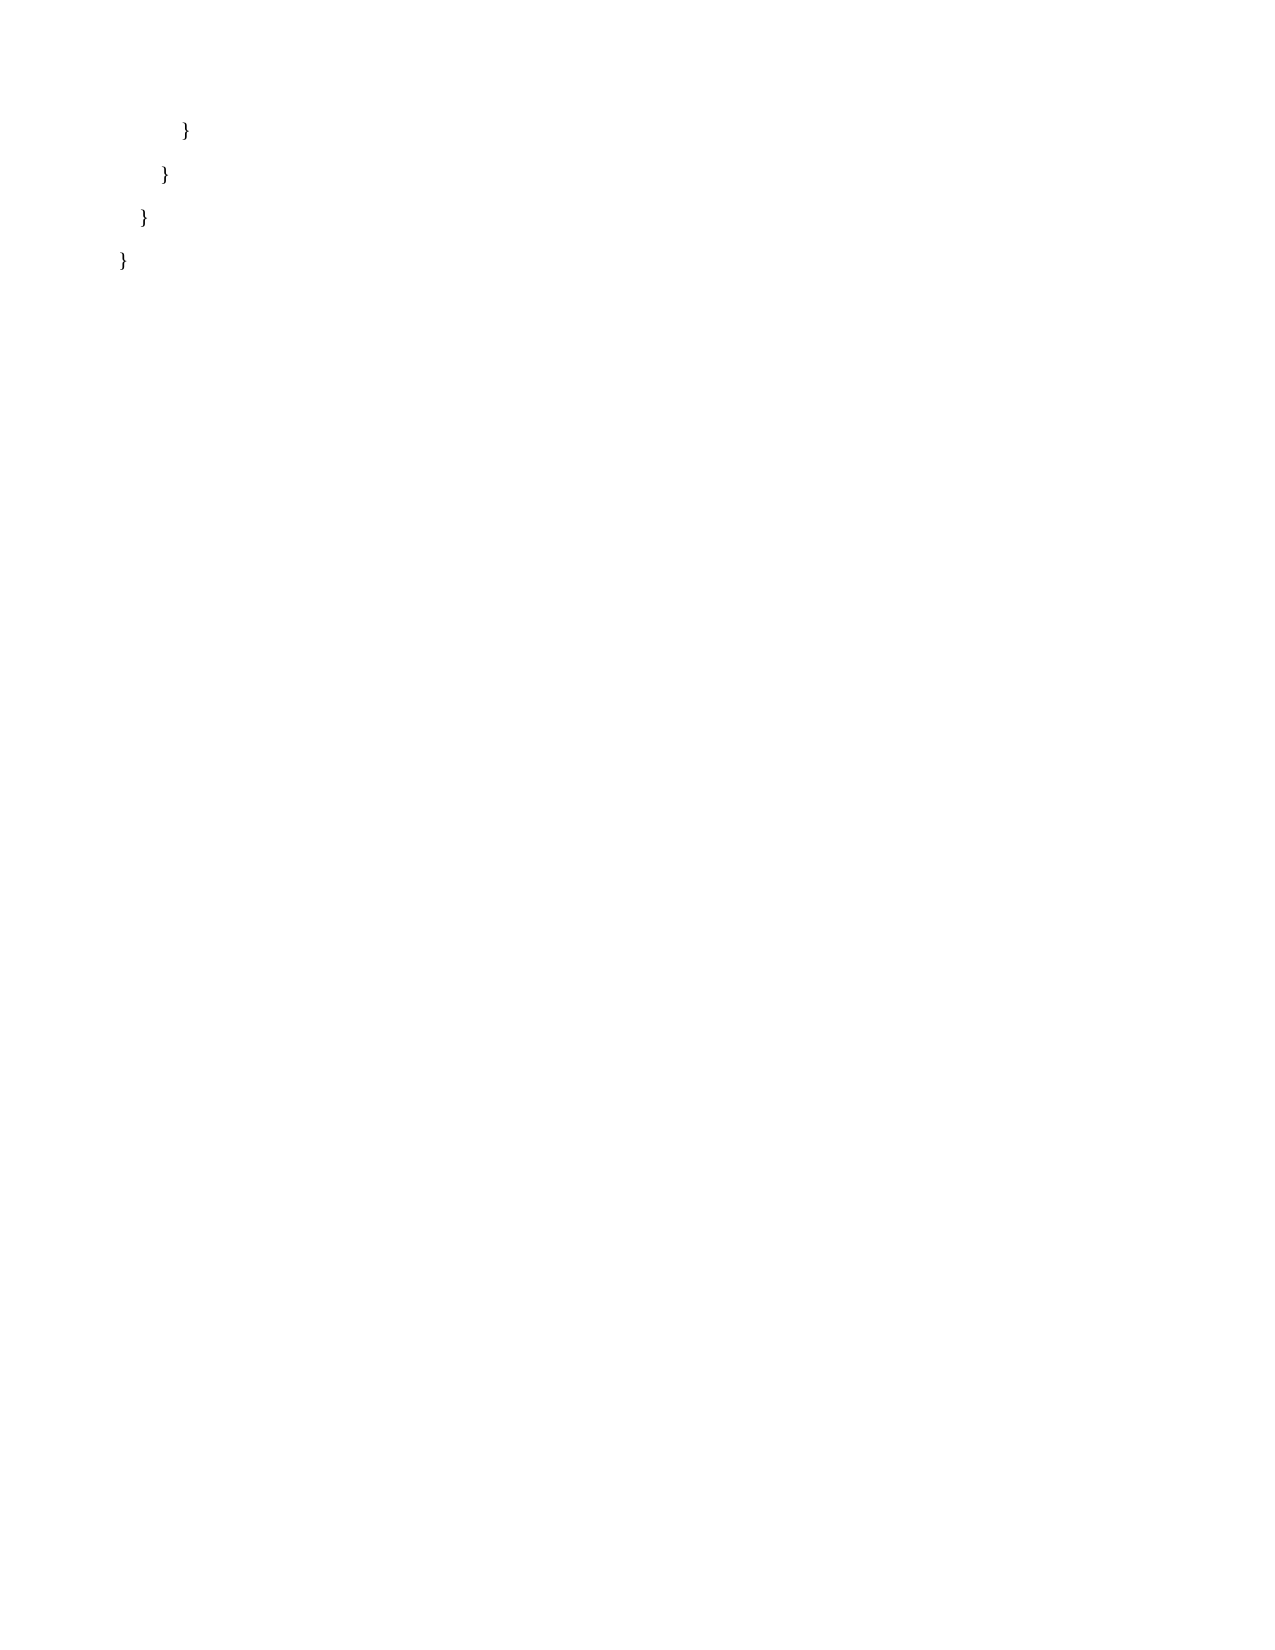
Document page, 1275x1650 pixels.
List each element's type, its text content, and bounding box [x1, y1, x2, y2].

text } [118, 205, 1157, 229]
text } [118, 248, 1157, 272]
text } [118, 162, 1157, 186]
text } [118, 118, 1157, 142]
